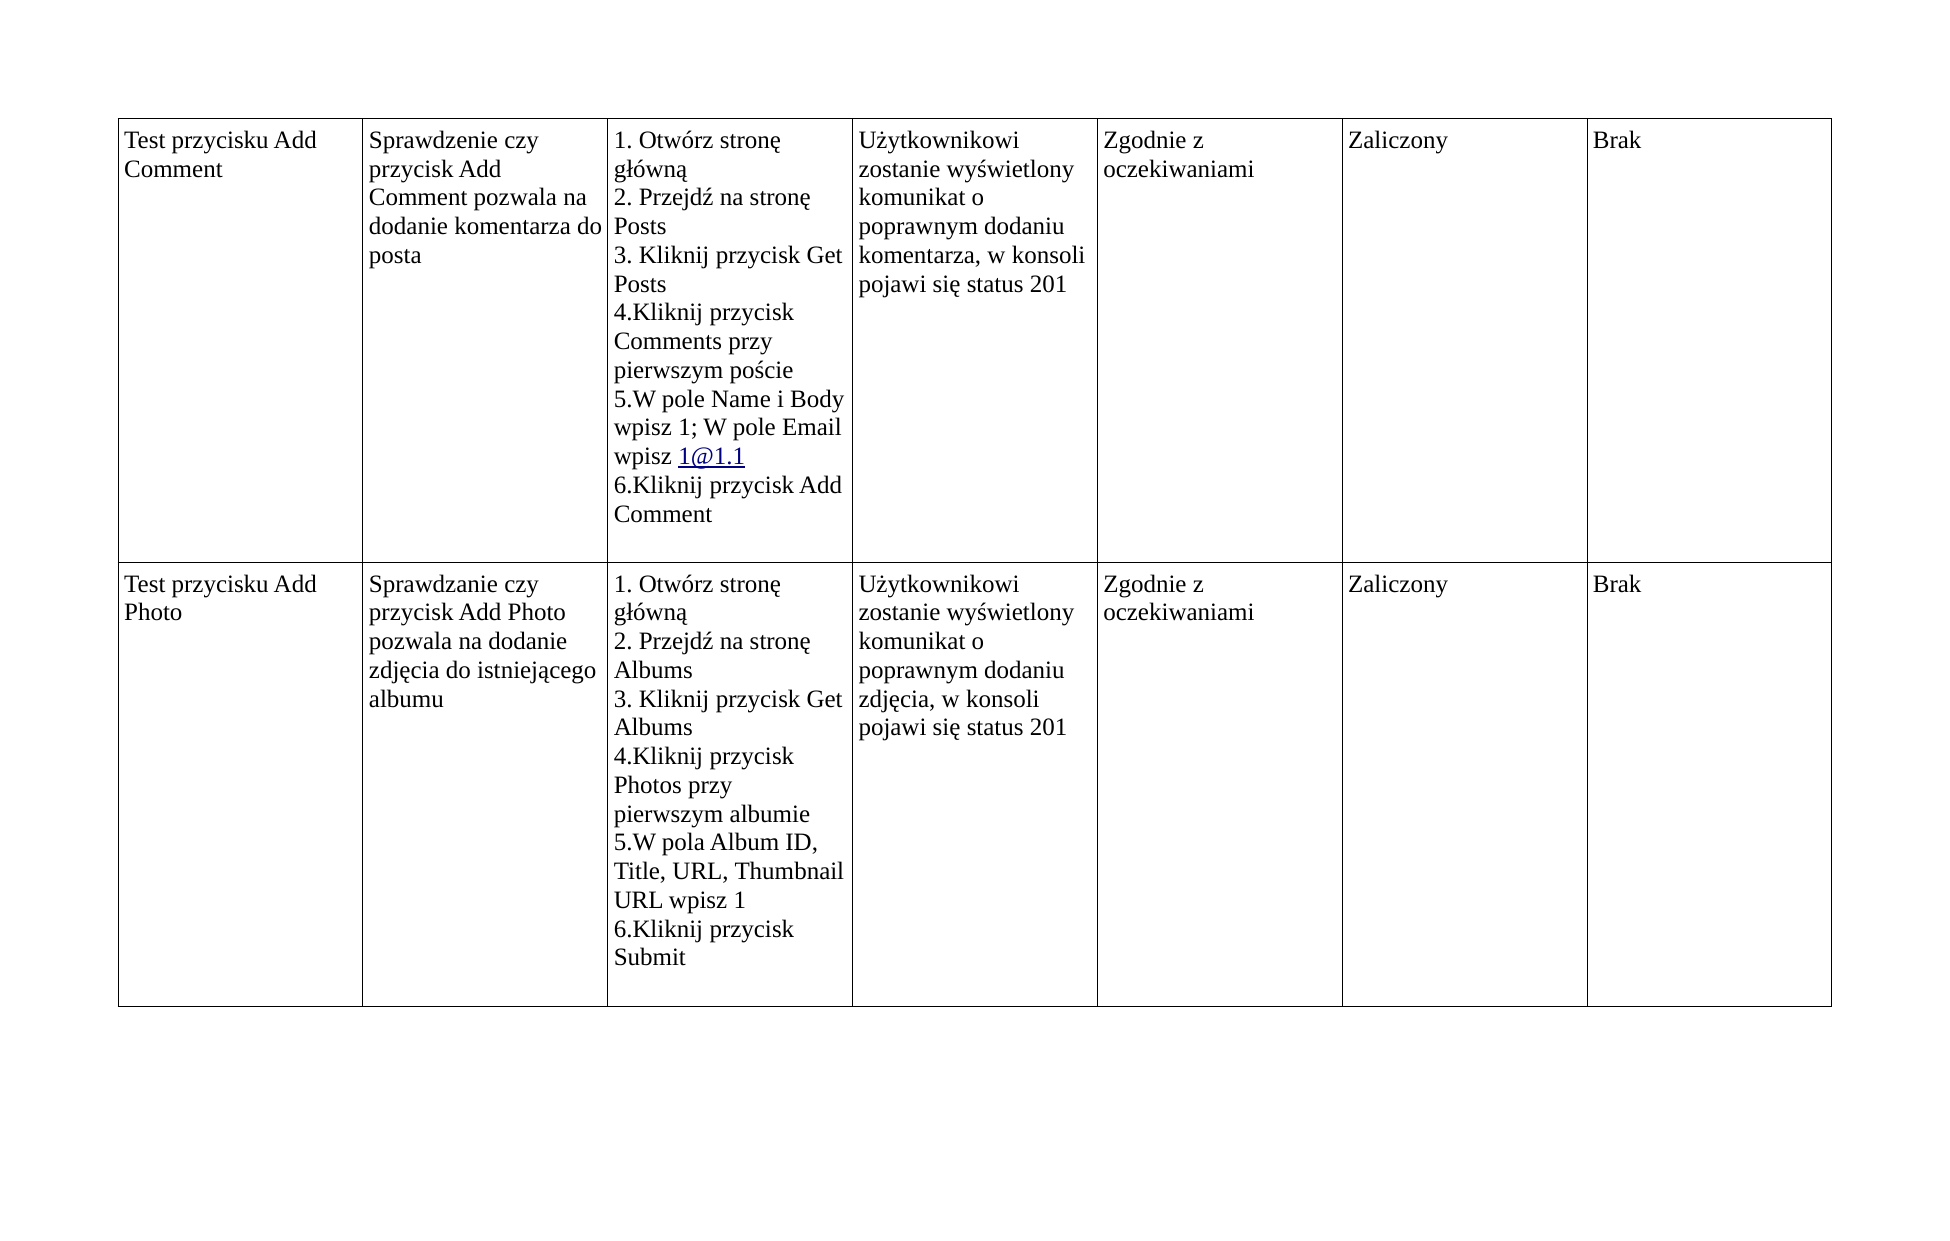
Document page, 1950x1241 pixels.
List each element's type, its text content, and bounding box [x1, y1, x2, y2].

table_cell Użytkownikowi zostanie wyświetlony komunikat o poprawnym dodaniu zdjęcia, w konsoli pojawi się status 201 [853, 563, 1097, 1006]
table_cell 1. Otwórz stronę główną 2. Przejdź na stronę Albums 3. Kliknij przycisk Get Albums 4.Kliknij przycisk Photos przy pierwszym albumie 5.W pola Album ID, Title, URL, Thumbnail URL wpisz 1 6.Kliknij przycisk Submit [608, 563, 852, 1006]
table_cell Użytkownikowi zostanie wyświetlony komunikat o poprawnym dodaniu komentarza, w konsoli pojawi się status 201 [853, 119, 1097, 562]
table_cell Zaliczony [1343, 119, 1587, 562]
table_cell Sprawdzanie czy przycisk Add Photo pozwala na dodanie zdjęcia do istniejącego albumu [363, 563, 607, 1006]
table_cell Test przycisku Add Photo [119, 563, 362, 1006]
table_cell Sprawdzenie czy przycisk Add Comment pozwala na dodanie komentarza do posta [363, 119, 607, 562]
table_cell Brak [1588, 563, 1831, 1006]
table_cell Test przycisku Add Comment [119, 119, 362, 562]
table_cell Zaliczony [1343, 563, 1587, 1006]
table_cell 1. Otwórz stronę główną 2. Przejdź na stronę Posts 3. Kliknij przycisk Get Posts 4.Kliknij przycisk Comments przy pierwszym poście 5.W pole Name i Body wpisz 1; W pole Email wpisz 1@1.1 6.Kliknij przycisk Add Comment [608, 119, 852, 562]
table_cell Brak [1588, 119, 1831, 562]
table_cell Zgodnie z oczekiwaniami [1098, 119, 1342, 562]
table_cell Zgodnie z oczekiwaniami [1098, 563, 1342, 1006]
